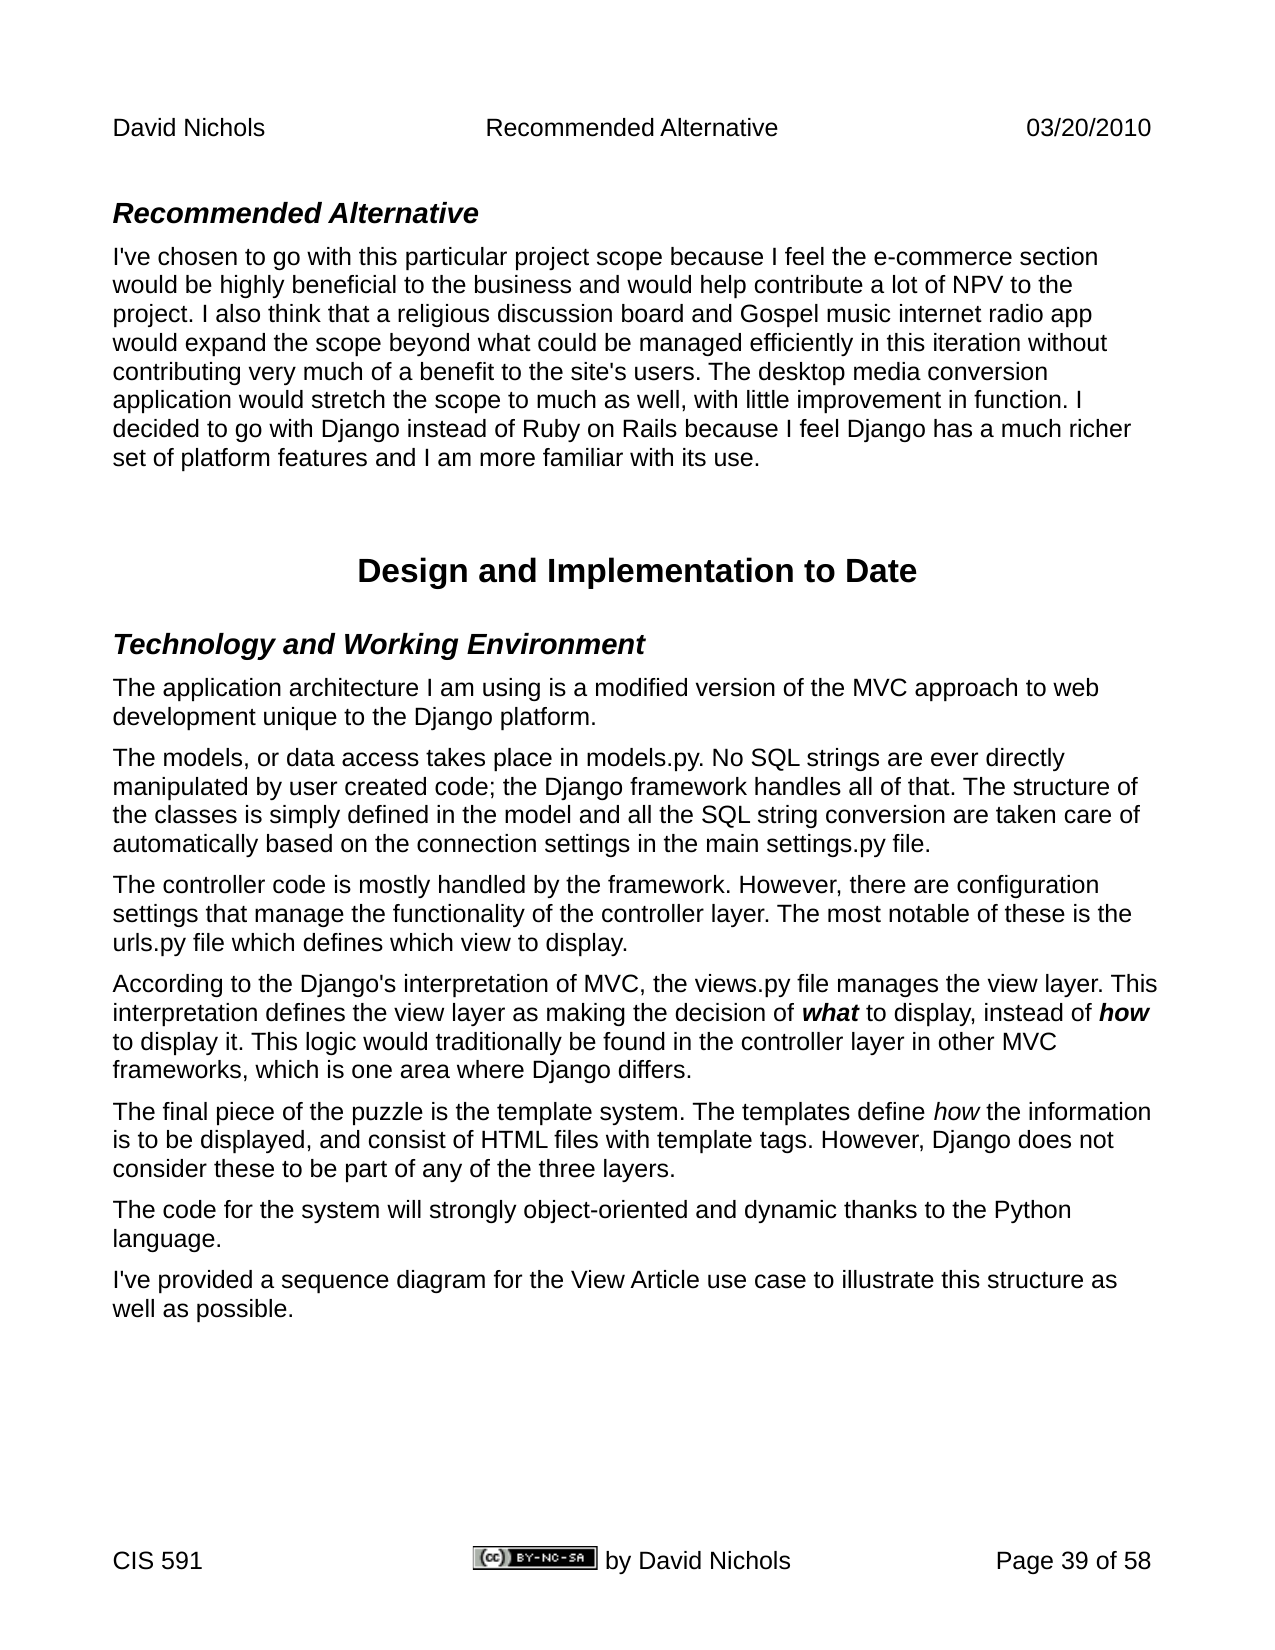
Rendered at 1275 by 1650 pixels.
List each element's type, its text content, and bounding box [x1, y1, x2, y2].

text The controller code is mostly handled by the framework. However, there are configuration settings that manage the functionality of the controller layer. The most notable of these is the urls.py file which defines which view to display. [112, 870, 1162, 956]
text The final piece of the puzzle is the template system. The templates define how the information is to be displayed, and consist of HTML files with template tags. However, Django does not consider these to be part of any of the three layers. [112, 1096, 1162, 1183]
text According to the Django's interpretation of MVC, the views.py file manages the view layer. This interpretation defines the view layer as making the decision of what to display, instead of how to display it. This logic would traditionally be found in the controller layer in other MVC frameworks, which is one area where Django differs. [112, 969, 1162, 1084]
picture [472, 1546, 598, 1570]
subtitle Design and Implementation to Date [112, 551, 1162, 589]
text I've provided a sequence diagram for the View Article use case to illustrate this structure as well as possible. [112, 1265, 1162, 1323]
text I've chosen to go with this particular project scope because I feel the e-commerce section would be highly beneficial to the business and would help contribute a lot of NPV to the project. I also think that a religious discussion board and Gospel music internet radio app would expand the scope beyond what could be managed efficiently in this iteration without contributing very much of a benefit to the site's users. The desktop media conversion application would stretch the scope to much as well, with little improvement in function. I decided to go with Django instead of Ruby on Rails because I feel Django has a much richer set of platform features and I am more familiar with its use. [112, 242, 1162, 472]
subtitle Technology and Working Environment [112, 627, 1162, 660]
text The application architecture I am using is a modified version of the MVC approach to web development unique to the Django platform. [112, 673, 1162, 730]
subtitle Recommended Alternative [112, 196, 1162, 229]
text The code for the system will strongly object-oriented and dynamic thanks to the Python language. [112, 1195, 1162, 1253]
text The models, or data access takes place in models.py. No SQL strings are ever directly manipulated by user created code; the Django framework handles all of that. The structure of the classes is simply defined in the model and all the SQL string conversion are taken care of automatically based on the connection settings in the main settings.py file. [112, 743, 1162, 858]
